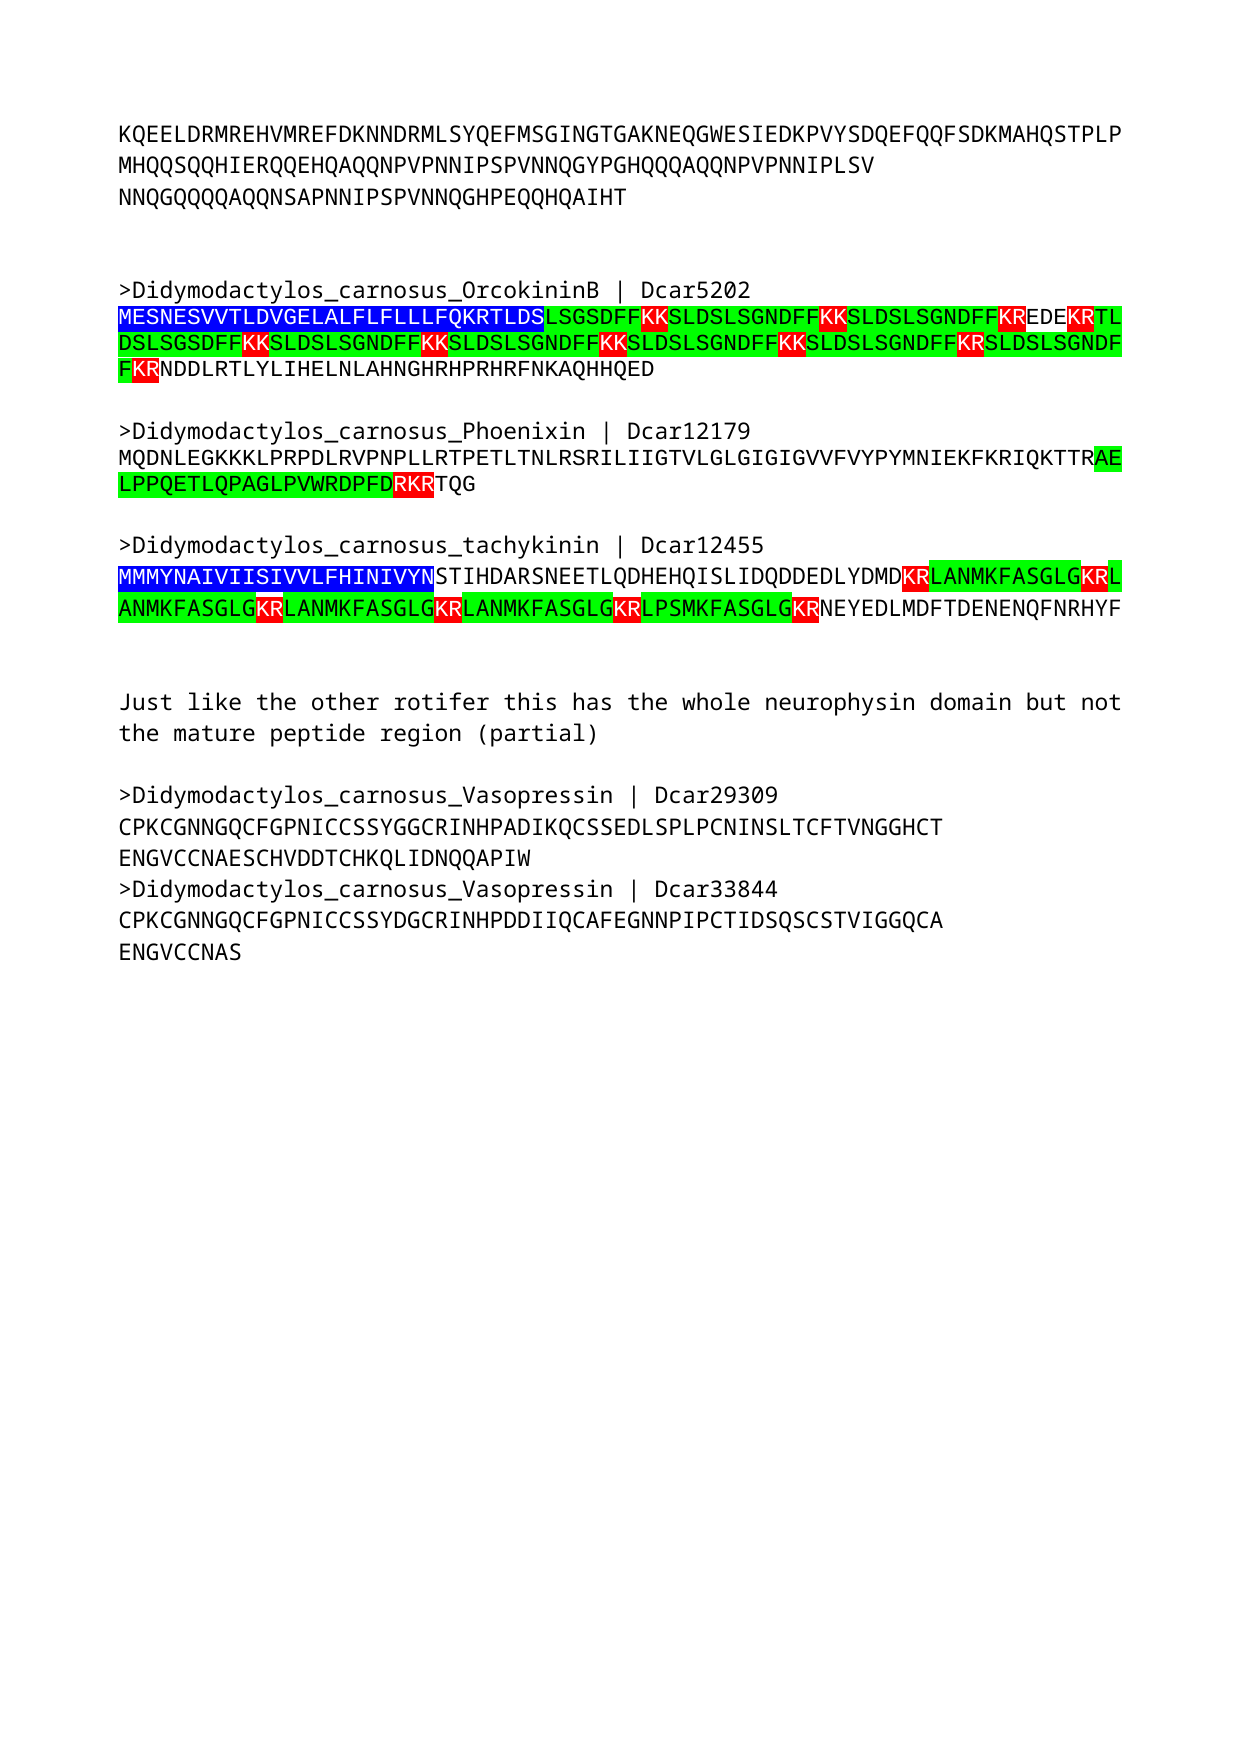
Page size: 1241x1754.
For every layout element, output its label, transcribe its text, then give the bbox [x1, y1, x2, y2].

text >Didymodactylos_carnosus_Vasopressin | Dcar33844 [118, 873, 1122, 904]
text CPKCGNNGQCFGPNICCSSYDGCRINHPDDIIQCAFEGNNPIPCTIDSQSCSTVIGGQCA [118, 904, 1122, 936]
text KQEELDRMREHVMREFDKNNDRMLSYQEFMSGINGTGAKNEQGWESIEDKPVYSDQEFQQFSDKMAHQSTPLPMHQQSQQHIERQQEHQAQQNPVPNNIPSPVNNQGYPGHQQQAQQNPVPNNIPLSV [118, 118, 1122, 181]
text >Didymodactylos_carnosus_Phoenixin | Dcar12179 [118, 415, 1122, 446]
text Just like the other rotifer this has the whole neurophysin domain but not the mature peptide region (partial) [118, 686, 1122, 748]
text MQDNLEGKKKLPRPDLRVPNPLLRTPETLTNLRSRILIIGTVLGLGIGIGVVFVYPYMNIEKFKRIQKTTRAELPPQETLQPAGLPVWRDPFDRKRTQG [118, 446, 1122, 498]
text >Didymodactylos_carnosus_OrcokininB | Dcar5202 [118, 274, 1122, 306]
text CPKCGNNGQCFGPNICCSSYGGCRINHPADIKQCSSEDLSPLPCNINSLTCFTVNGGHCT [118, 811, 1122, 842]
text MESNESVVTLDVGELALFLFLLLFQKRTLDSLSGSDFFKKSLDSLSGNDFFKKSLDSLSGNDFFKREDEKRTLDSLSGSDFFKKSLDSLSGNDFFKKSLDSLSGNDFFKKSLDSLSGNDFFKKSLDSLSGNDFFKRSLDSLSGNDFFKRNDDLRTLYLIHELNLAHNGHRHPRHRFNKAQHHQED [118, 306, 1122, 383]
text MMMYNAIVIISIVVLFHINIVYNSTIHDARSNEETLQDHEHQISLIDQDDEDLYDMDKRLANMKFASGLGKRLANMKFASGLGKRLANMKFASGLGKRLANMKFASGLGKRLPSMKFASGLGKRNEYEDLMDFTDENENQFNRHYF [118, 560, 1122, 623]
text ENGVCCNAS [118, 936, 1122, 967]
text ENGVCCNAESCHVDDTCHKQLIDNQQAPIW [118, 842, 1122, 873]
text >Didymodactylos_carnosus_Vasopressin | Dcar29309 [118, 779, 1122, 811]
text NNQGQQQQAQQNSAPNNIPSPVNNQGHPEQQHQAIHT [118, 181, 1122, 212]
text >Didymodactylos_carnosus_tachykinin | Dcar12455 [118, 529, 1122, 560]
